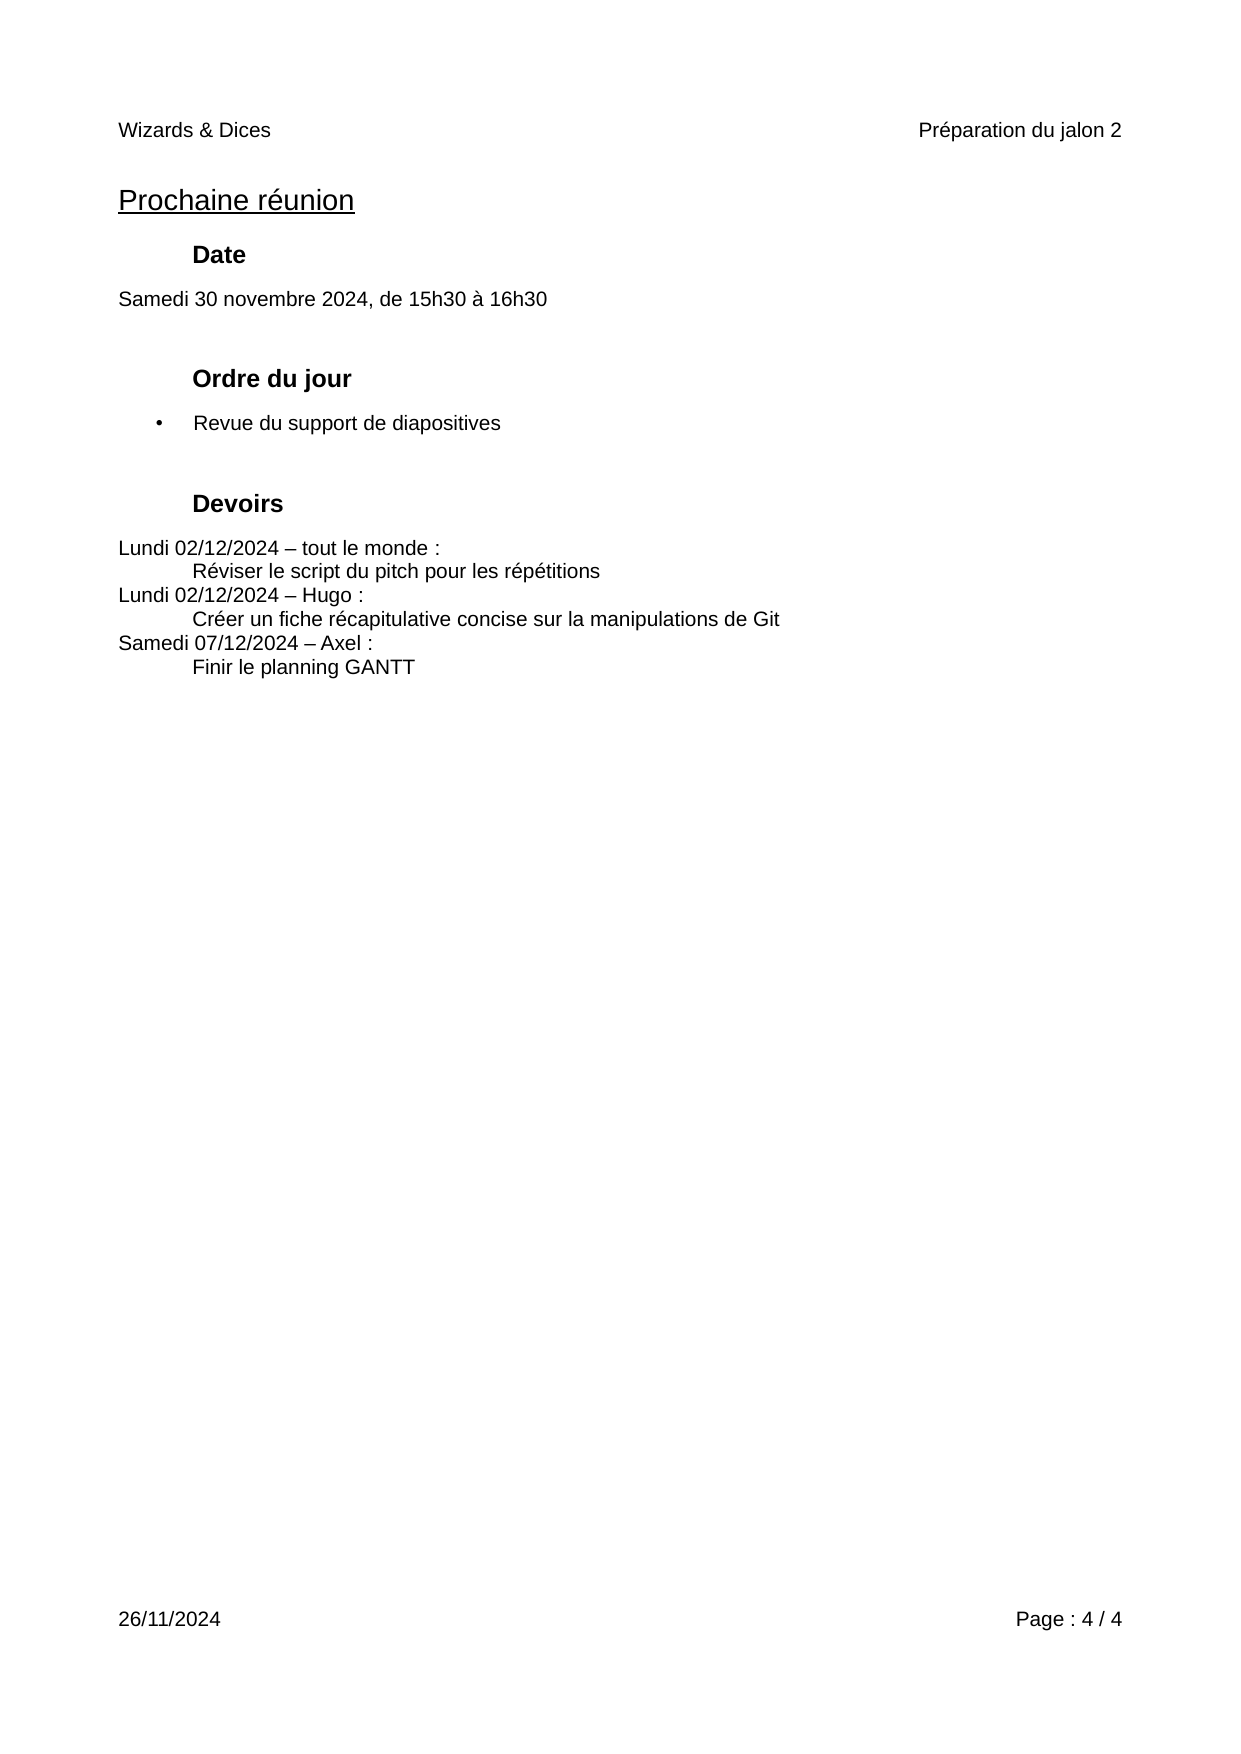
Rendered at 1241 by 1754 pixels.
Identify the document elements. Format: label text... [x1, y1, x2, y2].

subtitle Ordre du jour [192, 364, 1122, 393]
text Lundi 02/12/2024 – tout le monde : [118, 535, 1122, 559]
text Samedi 07/12/2024 – Axel : [118, 631, 1122, 655]
text Lundi 02/12/2024 – Hugo : [118, 583, 1122, 607]
text Créer un fiche récapitulative concise sur la manipulations de Git [192, 607, 1122, 631]
list Revue du support de diapositives [156, 411, 1122, 435]
text Finir le planning GANTT [192, 655, 1122, 679]
text Réviser le script du pitch pour les répétitions [192, 559, 1122, 583]
subtitle Prochaine réunion [118, 183, 1122, 217]
text Samedi 30 novembre 2024, de 15h30 à 16h30 [118, 287, 1122, 311]
subtitle Date [192, 240, 1122, 269]
subtitle Devoirs [192, 489, 1122, 518]
